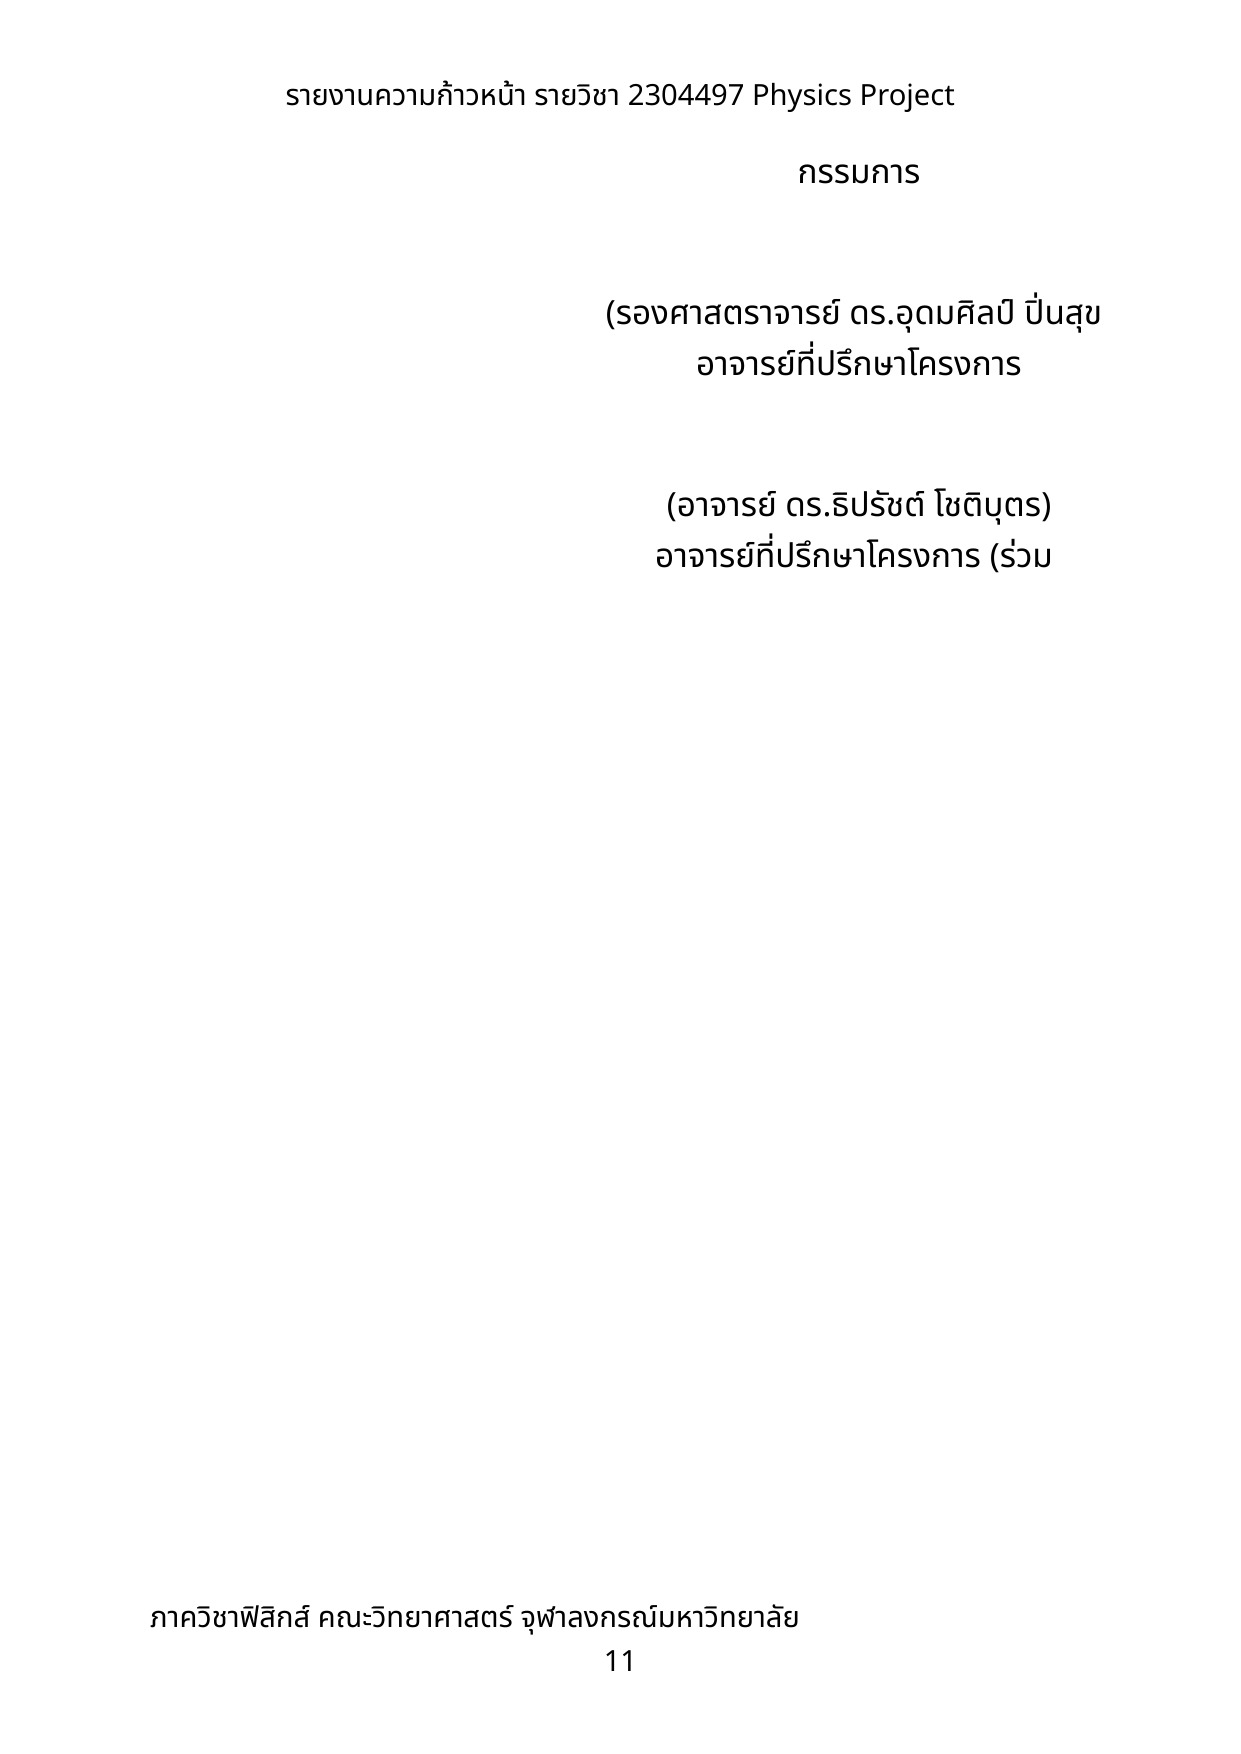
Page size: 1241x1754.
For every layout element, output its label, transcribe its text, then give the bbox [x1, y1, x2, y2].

text อาจารย์ที่ปรึกษาโครงการ (ร่วม) [150, 531, 1041, 582]
text (อาจารย์ ดร.ธิปรัชต์ โชติบุตร) [150, 481, 1090, 531]
text (รองศาสตราจารย์ ดร.อุดมศิลป์ ปิ่นสุข) [150, 289, 1090, 339]
text กรรมการ [150, 148, 1041, 198]
text อาจารย์ที่ปรึกษาโครงการ [150, 339, 1041, 390]
